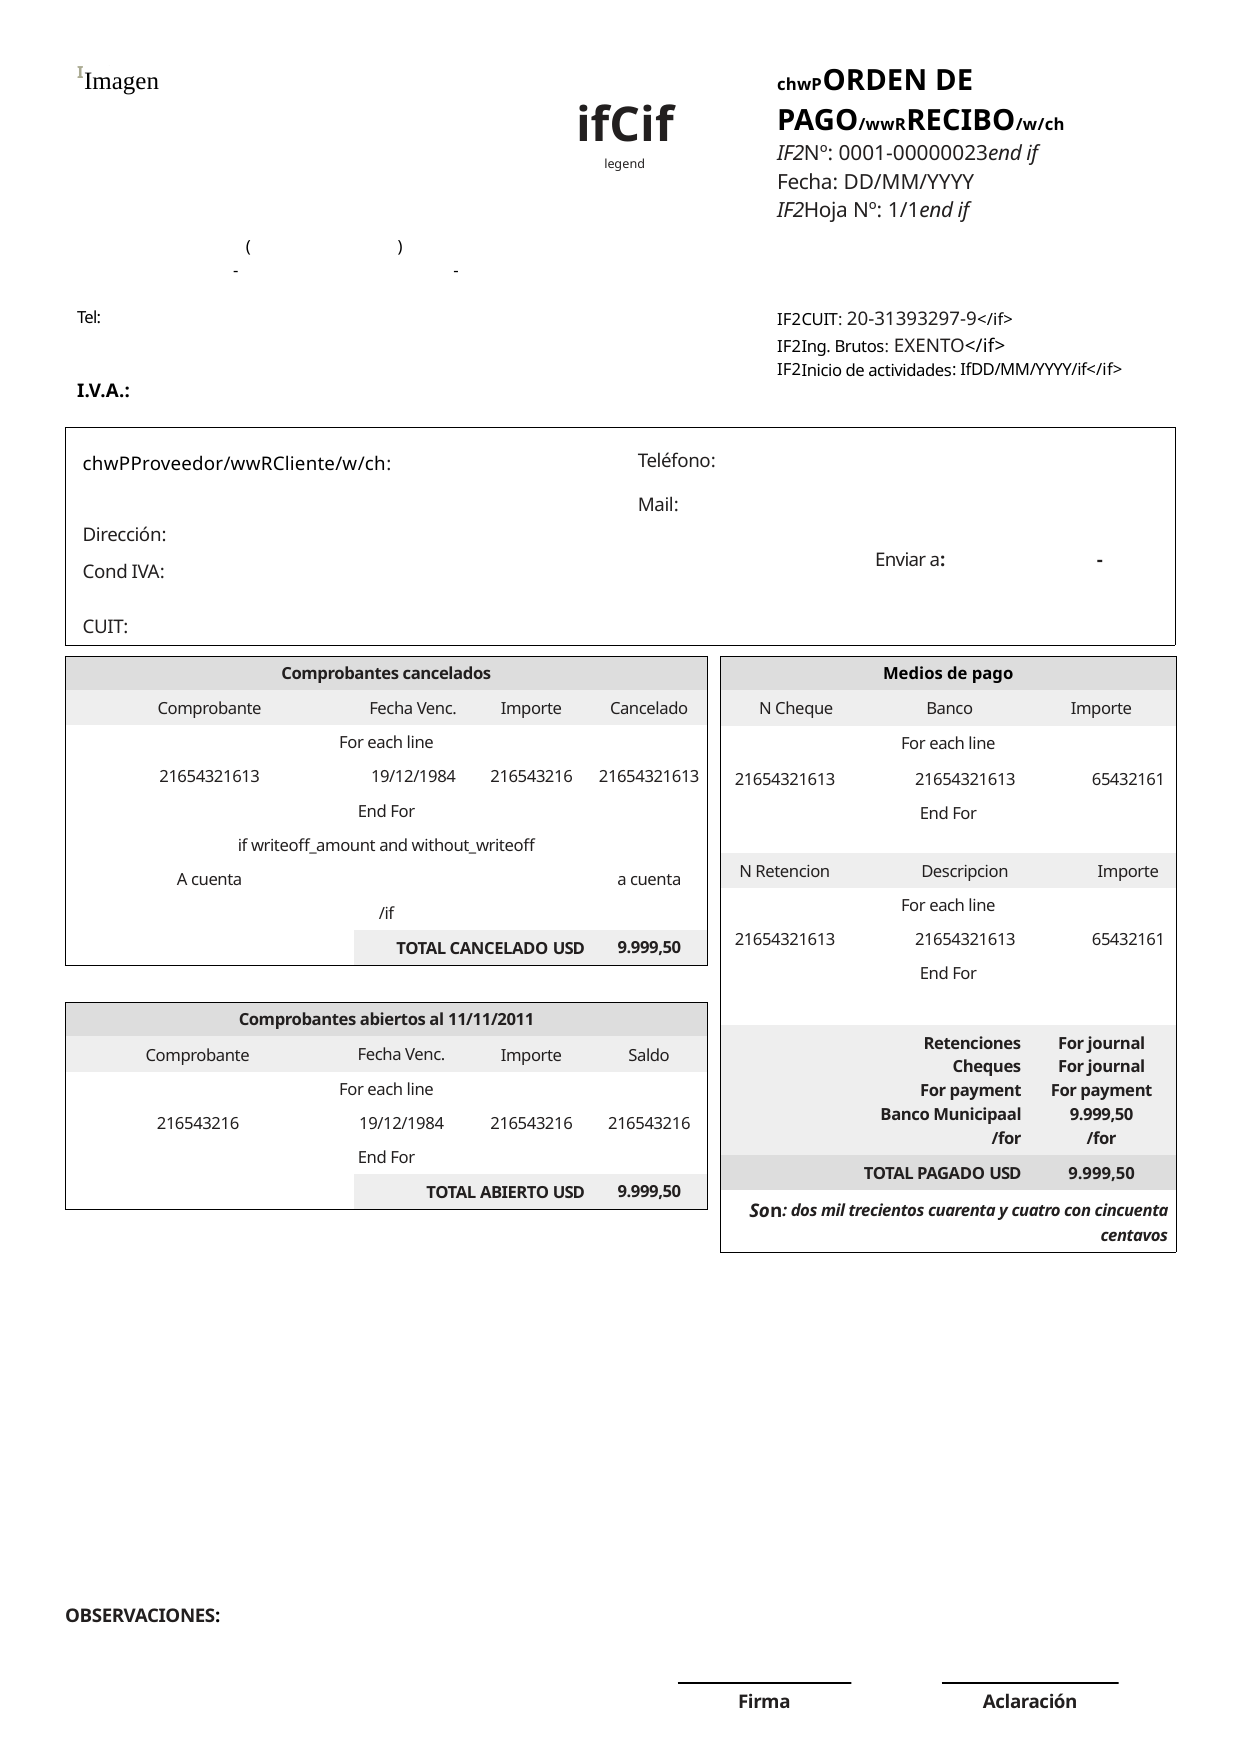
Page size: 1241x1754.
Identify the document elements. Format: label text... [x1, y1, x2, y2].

table_header Comprobantes abiertos al 11/11/2011 [66, 1003, 707, 1036]
table_cell 21654321613 [849, 761, 1081, 796]
table_cell [472, 862, 591, 896]
table_cell Banco [872, 690, 1027, 726]
table_cell TOTAL CANCELADO USD [354, 930, 591, 965]
table_cell A cuenta [66, 862, 354, 896]
table_cell N Cheque [721, 690, 872, 726]
table_cell Importe [1081, 853, 1176, 888]
table_header Comprobantes cancelados [66, 657, 707, 690]
table_cell [354, 862, 472, 896]
table_cell 21654321613 [591, 759, 707, 793]
table_cell Comprobante [66, 1036, 331, 1072]
table_cell 21654321613 [721, 922, 849, 956]
table_cell Comprobante [66, 690, 354, 725]
table_header [65, 966, 707, 1002]
table_cell End For [66, 1140, 707, 1174]
table_cell [721, 990, 1176, 1024]
table_cell Fecha Venc. [354, 690, 472, 725]
table_cell 65432161 [1081, 761, 1176, 796]
table_cell TOTAL PAGADO USD [721, 1155, 1027, 1190]
table_cell Son: dos mil trecientos cuarenta y cuatro con cincuenta centavos [721, 1190, 1176, 1252]
table_cell 9.999,50 [1027, 1155, 1176, 1190]
table_cell 9.999,50 [591, 930, 707, 965]
table_cell /if [66, 896, 707, 930]
table_cell Descripcion [849, 853, 1081, 888]
table_cell For each line [721, 726, 1176, 761]
table_cell For each line [721, 888, 1176, 922]
table_cell End For [66, 794, 707, 828]
table_cell 9.999,50 [591, 1174, 707, 1209]
table_cell 216543216 [66, 1106, 331, 1140]
table_cell if writeoff_amount and without_writeoff [66, 828, 707, 862]
table_cell Cancelado [591, 690, 707, 725]
table_cell Saldo [591, 1036, 707, 1072]
table_cell N Retencion [721, 853, 849, 888]
table_cell 19/12/1984 [354, 759, 472, 793]
table_cell Retenciones Cheques For payment Banco Municipaal /for [721, 1025, 1027, 1155]
table_header [708, 656, 720, 1271]
table_cell 65432161 [1081, 922, 1176, 956]
table_cell [721, 830, 1176, 853]
table_header [65, 1210, 707, 1271]
table_cell 21654321613 [721, 761, 849, 796]
table_cell End For [721, 796, 1176, 830]
table_cell 216543216 [472, 1106, 591, 1140]
table_cell Importe [472, 690, 591, 725]
table_cell 21654321613 [66, 759, 354, 793]
table_header [720, 1253, 1176, 1271]
table_cell [66, 930, 354, 965]
table_cell 216543216 [591, 1106, 707, 1140]
table_cell 19/12/1984 [331, 1106, 472, 1140]
table_cell TOTAL ABIERTO USD [354, 1174, 591, 1209]
table_cell 216543216 [472, 759, 591, 793]
table_cell 21654321613 [849, 922, 1081, 956]
table_cell Importe [1027, 690, 1176, 726]
table_header Medios de pago [721, 657, 1176, 690]
table_cell End For [721, 956, 1176, 990]
table_cell For each line [66, 725, 707, 759]
table_cell For journal For journal For payment 9.999,50 /for [1027, 1025, 1176, 1155]
table_cell Importe [472, 1036, 591, 1072]
table_cell Fecha Venc. [331, 1036, 472, 1072]
table_cell [66, 1174, 354, 1209]
table_cell a cuenta [591, 862, 707, 896]
table_cell For each line [66, 1072, 707, 1106]
